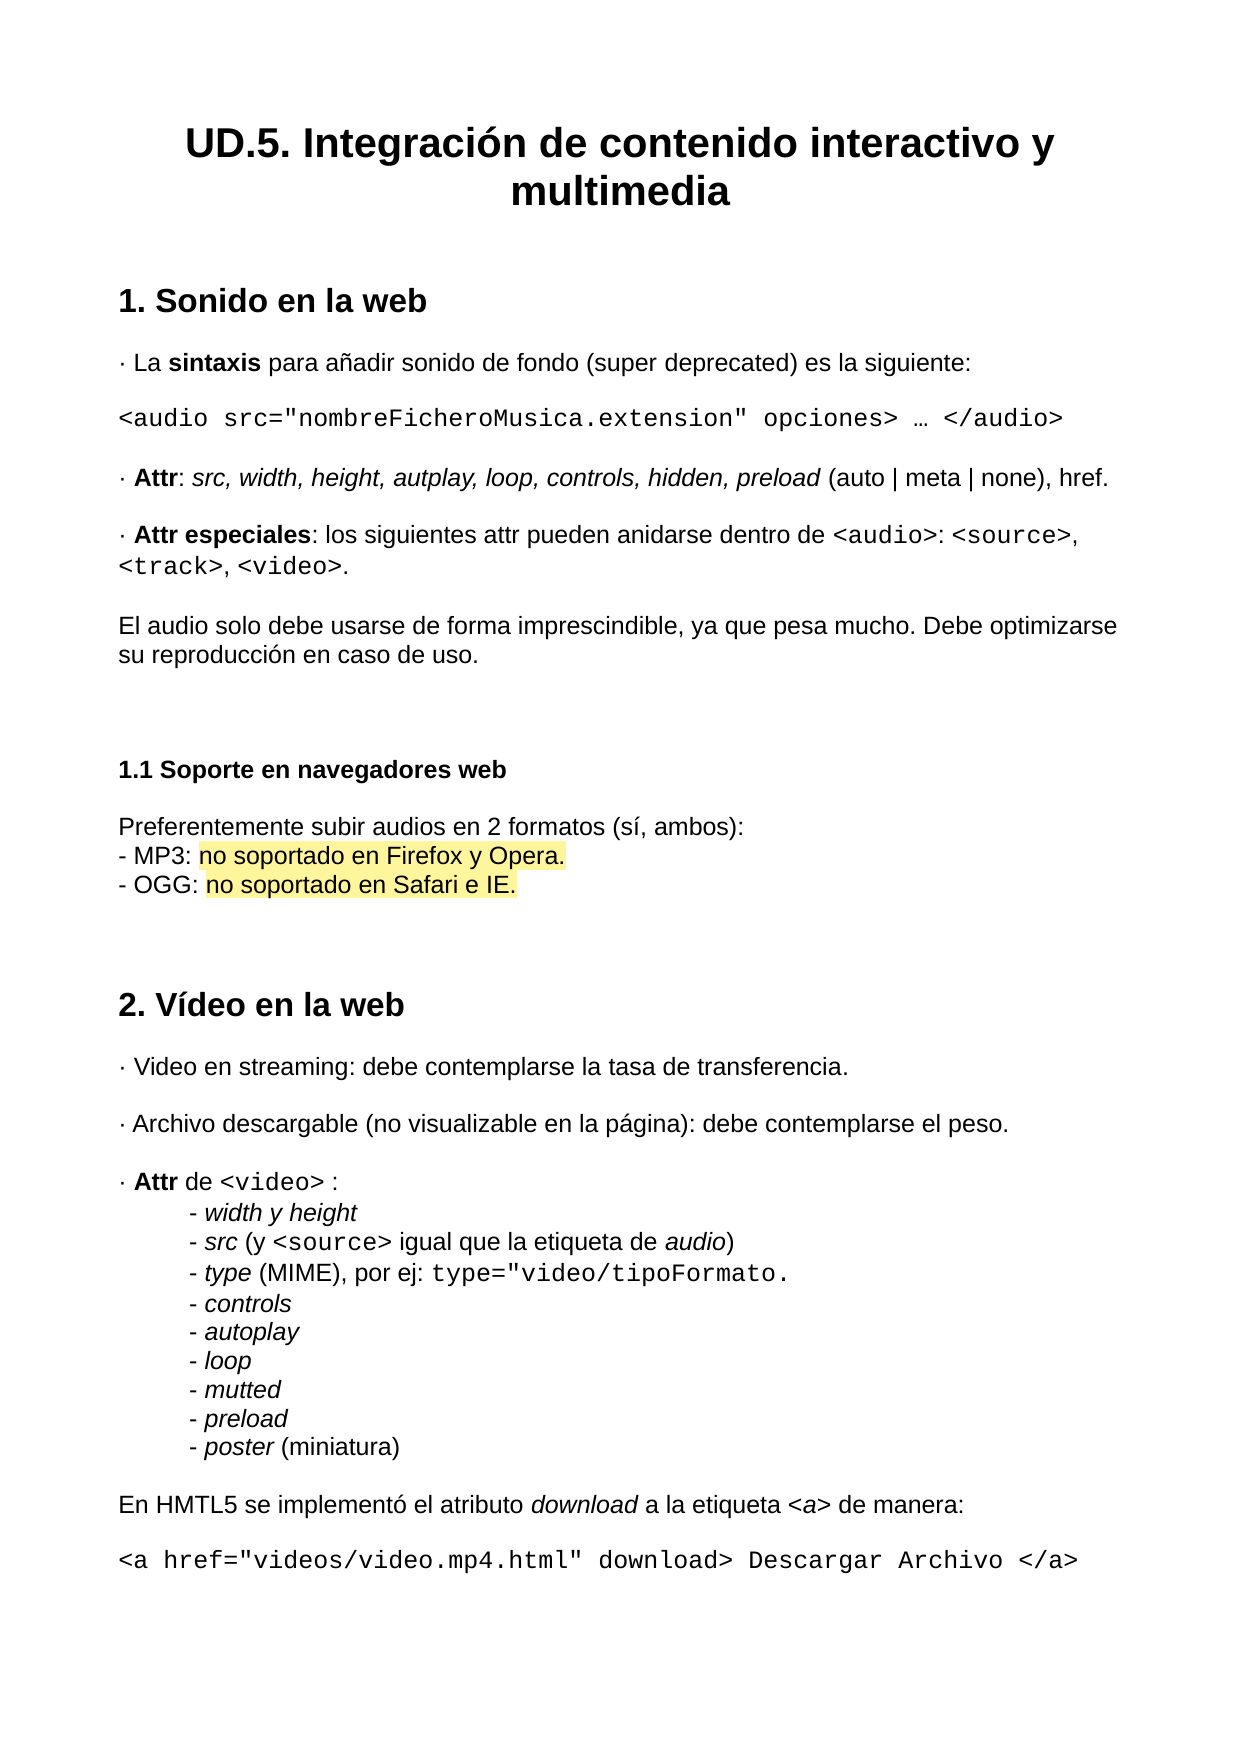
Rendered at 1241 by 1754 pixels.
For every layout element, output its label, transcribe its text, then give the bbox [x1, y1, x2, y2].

text - loop [189, 1346, 1122, 1375]
text · Video en streaming: debe contemplarse la tasa de transferencia. [118, 1052, 1122, 1081]
text - width y height [189, 1198, 1122, 1227]
text <audio src="nombreFicheroMusica.extension" opciones> … </audio> [118, 406, 1122, 434]
text · Attr de <video> : [118, 1167, 1122, 1198]
text - type (MIME), por ej: type="video/tipoFormato. [189, 1258, 1122, 1288]
text El audio solo debe usarse de forma imprescindible, ya que pesa mucho. Debe optimizarse su reproducción en caso de uso. [118, 611, 1122, 668]
text 2. Vídeo en la web [118, 985, 1122, 1023]
text - autoplay [189, 1317, 1122, 1346]
text · La sintaxis para añadir sonido de fondo (super deprecated) es la siguiente: [118, 348, 1122, 377]
text - src (y <source> igual que la etiqueta de audio) [189, 1227, 1122, 1258]
text Preferentemente subir audios en 2 formatos (sí, ambos): [118, 812, 1122, 841]
text - preload [189, 1403, 1122, 1432]
text · Archivo descargable (no visualizable en la página): debe contemplarse el peso. [118, 1109, 1122, 1138]
text - MP3: no soportado en Firefox y Opera. [118, 841, 1122, 870]
text - mutted [189, 1375, 1122, 1403]
text - controls [189, 1288, 1122, 1317]
text - OGG: no soportado en Safari e IE. [118, 870, 1122, 898]
text <a href="videos/video.mp4.html" download> Descargar Archivo </a> [118, 1547, 1122, 1576]
text · Attr especiales: los siguientes attr pueden anidarse dentro de <audio>: <source>, <track>, <video>. [118, 520, 1122, 582]
text UD.5. Integración de contenido interactivo y multimedia [118, 118, 1122, 214]
text 1. Sonido en la web [118, 281, 1122, 319]
text En HMTL5 se implementó el atributo download a la etiqueta <a> de manera: [118, 1490, 1122, 1518]
text 1.1 Soporte en navegadores web [118, 755, 1122, 783]
text - poster (miniatura) [189, 1432, 1122, 1461]
text · Attr: src, width, height, autplay, loop, controls, hidden, preload (auto | meta | none), href. [118, 463, 1122, 492]
